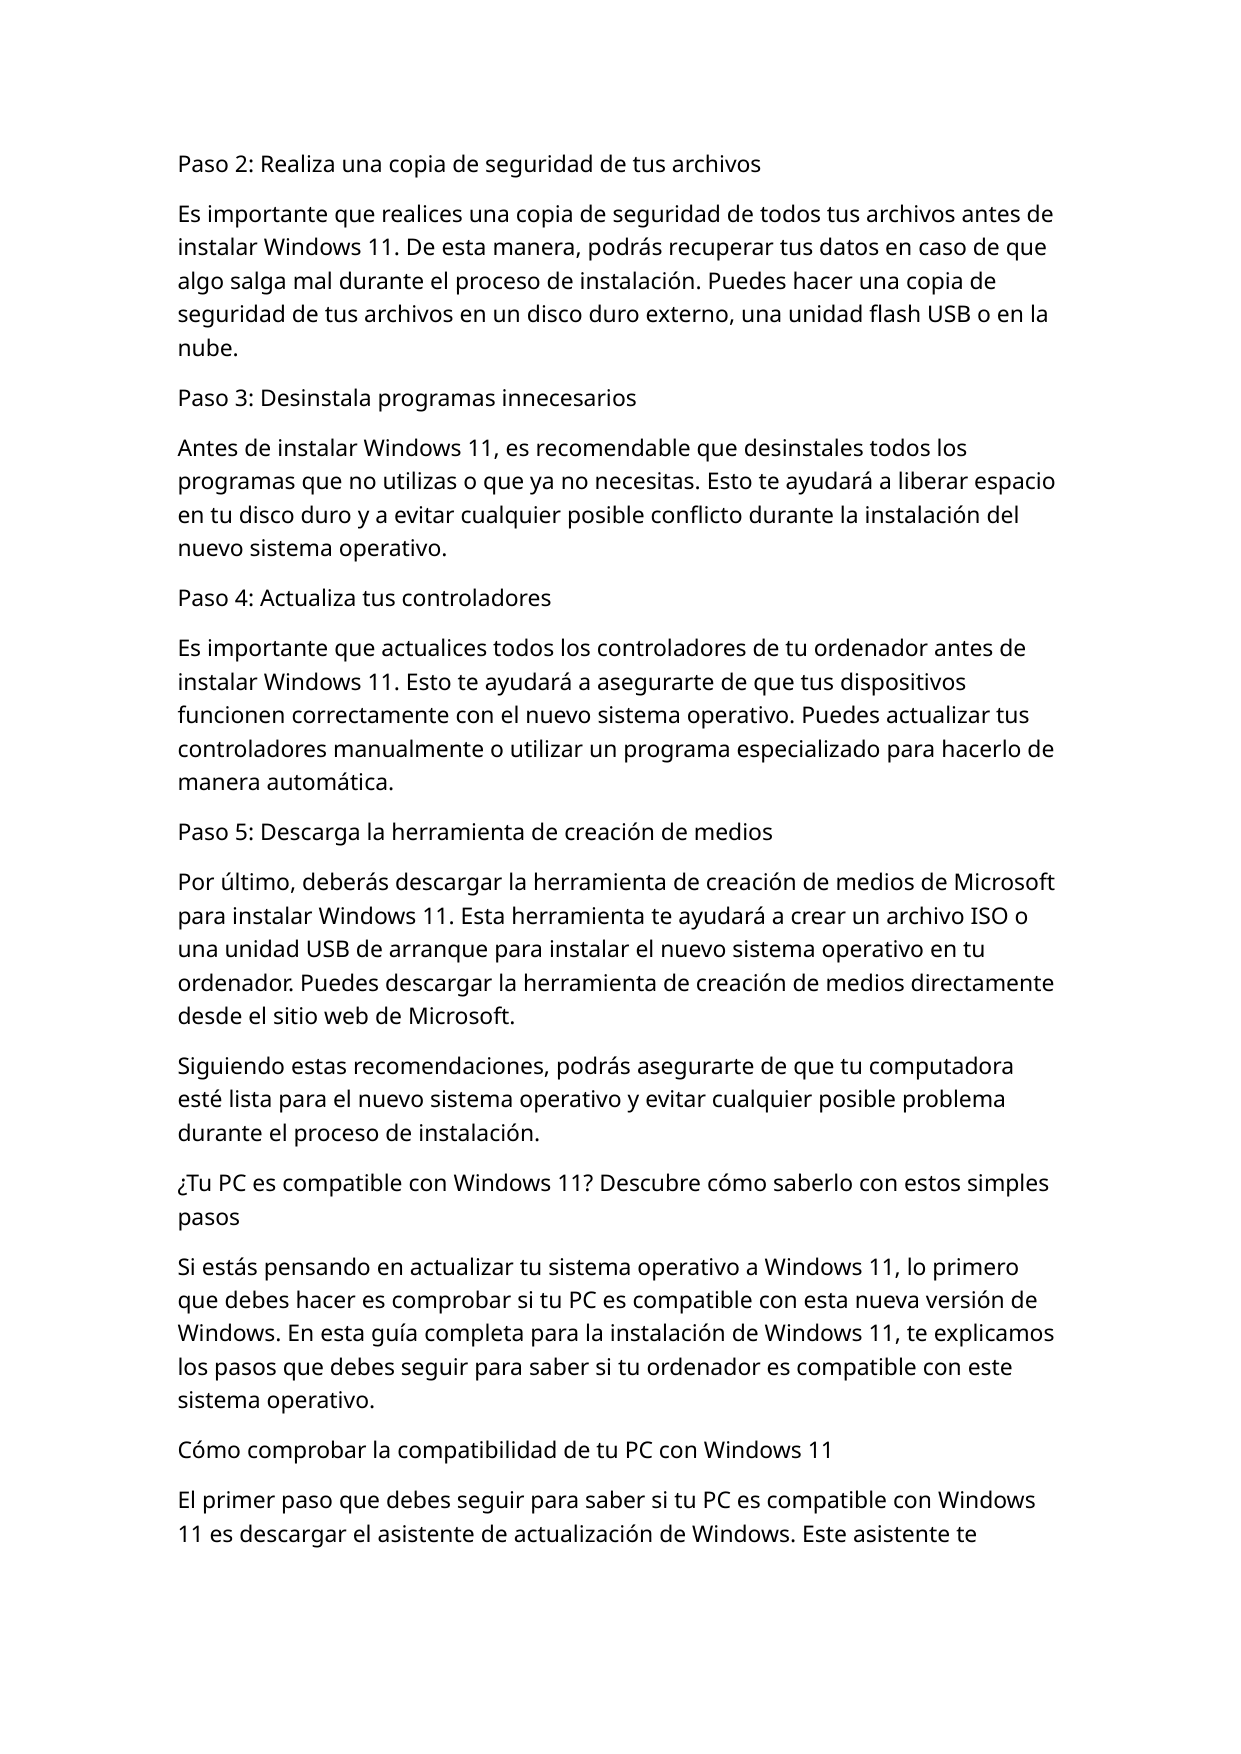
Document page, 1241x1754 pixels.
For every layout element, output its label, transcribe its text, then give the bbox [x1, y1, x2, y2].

text Paso 3: Desinstala programas innecesarios [177, 382, 1063, 413]
text Siguiendo estas recomendaciones, podrás asegurarte de que tu computadora esté lista para el nuevo sistema operativo y evitar cualquier posible problema durante el proceso de instalación. [177, 1050, 1063, 1148]
text Paso 4: Actualiza tus controladores [177, 582, 1063, 613]
text ¿Tu PC es compatible con Windows 11? Descubre cómo saberlo con estos simples pasos [177, 1167, 1063, 1232]
text El primer paso que debes seguir para saber si tu PC es compatible con Windows 11 es descargar el asistente de actualización de Windows. Este asistente te [177, 1484, 1063, 1549]
text Por último, deberás descargar la herramienta de creación de medios de Microsoft para instalar Windows 11. Esta herramienta te ayudará a crear un archivo ISO o una unidad USB de arranque para instalar el nuevo sistema operativo en tu ordenador. Puedes descargar la herramienta de creación de medios directamente desde el sitio web de Microsoft. [177, 866, 1063, 1031]
text Cómo comprobar la compatibilidad de tu PC con Windows 11 [177, 1434, 1063, 1466]
text Si estás pensando en actualizar tu sistema operativo a Windows 11, lo primero que debes hacer es comprobar si tu PC es compatible con esta nueva versión de Windows. En esta guía completa para la instalación de Windows 11, te explicamos los pasos que debes seguir para saber si tu ordenador es compatible con este sistema operativo. [177, 1251, 1063, 1416]
text Antes de instalar Windows 11, es recomendable que desinstales todos los programas que no utilizas o que ya no necesitas. Esto te ayudará a liberar espacio en tu disco duro y a evitar cualquier posible conflicto durante la instalación del nuevo sistema operativo. [177, 432, 1063, 563]
text Es importante que realices una copia de seguridad de todos tus archivos antes de instalar Windows 11. De esta manera, podrás recuperar tus datos en caso de que algo salga mal durante el proceso de instalación. Puedes hacer una copia de seguridad de tus archivos en un disco duro externo, una unidad flash USB o en la nube. [177, 198, 1063, 363]
text Paso 2: Realiza una copia de seguridad de tus archivos [177, 148, 1063, 179]
text Es importante que actualices todos los controladores de tu ordenador antes de instalar Windows 11. Esto te ayudará a asegurarte de que tus dispositivos funcionen correctamente con el nuevo sistema operativo. Puedes actualizar tus controladores manualmente o utilizar un programa especializado para hacerlo de manera automática. [177, 632, 1063, 797]
text Paso 5: Descarga la herramienta de creación de medios [177, 816, 1063, 847]
